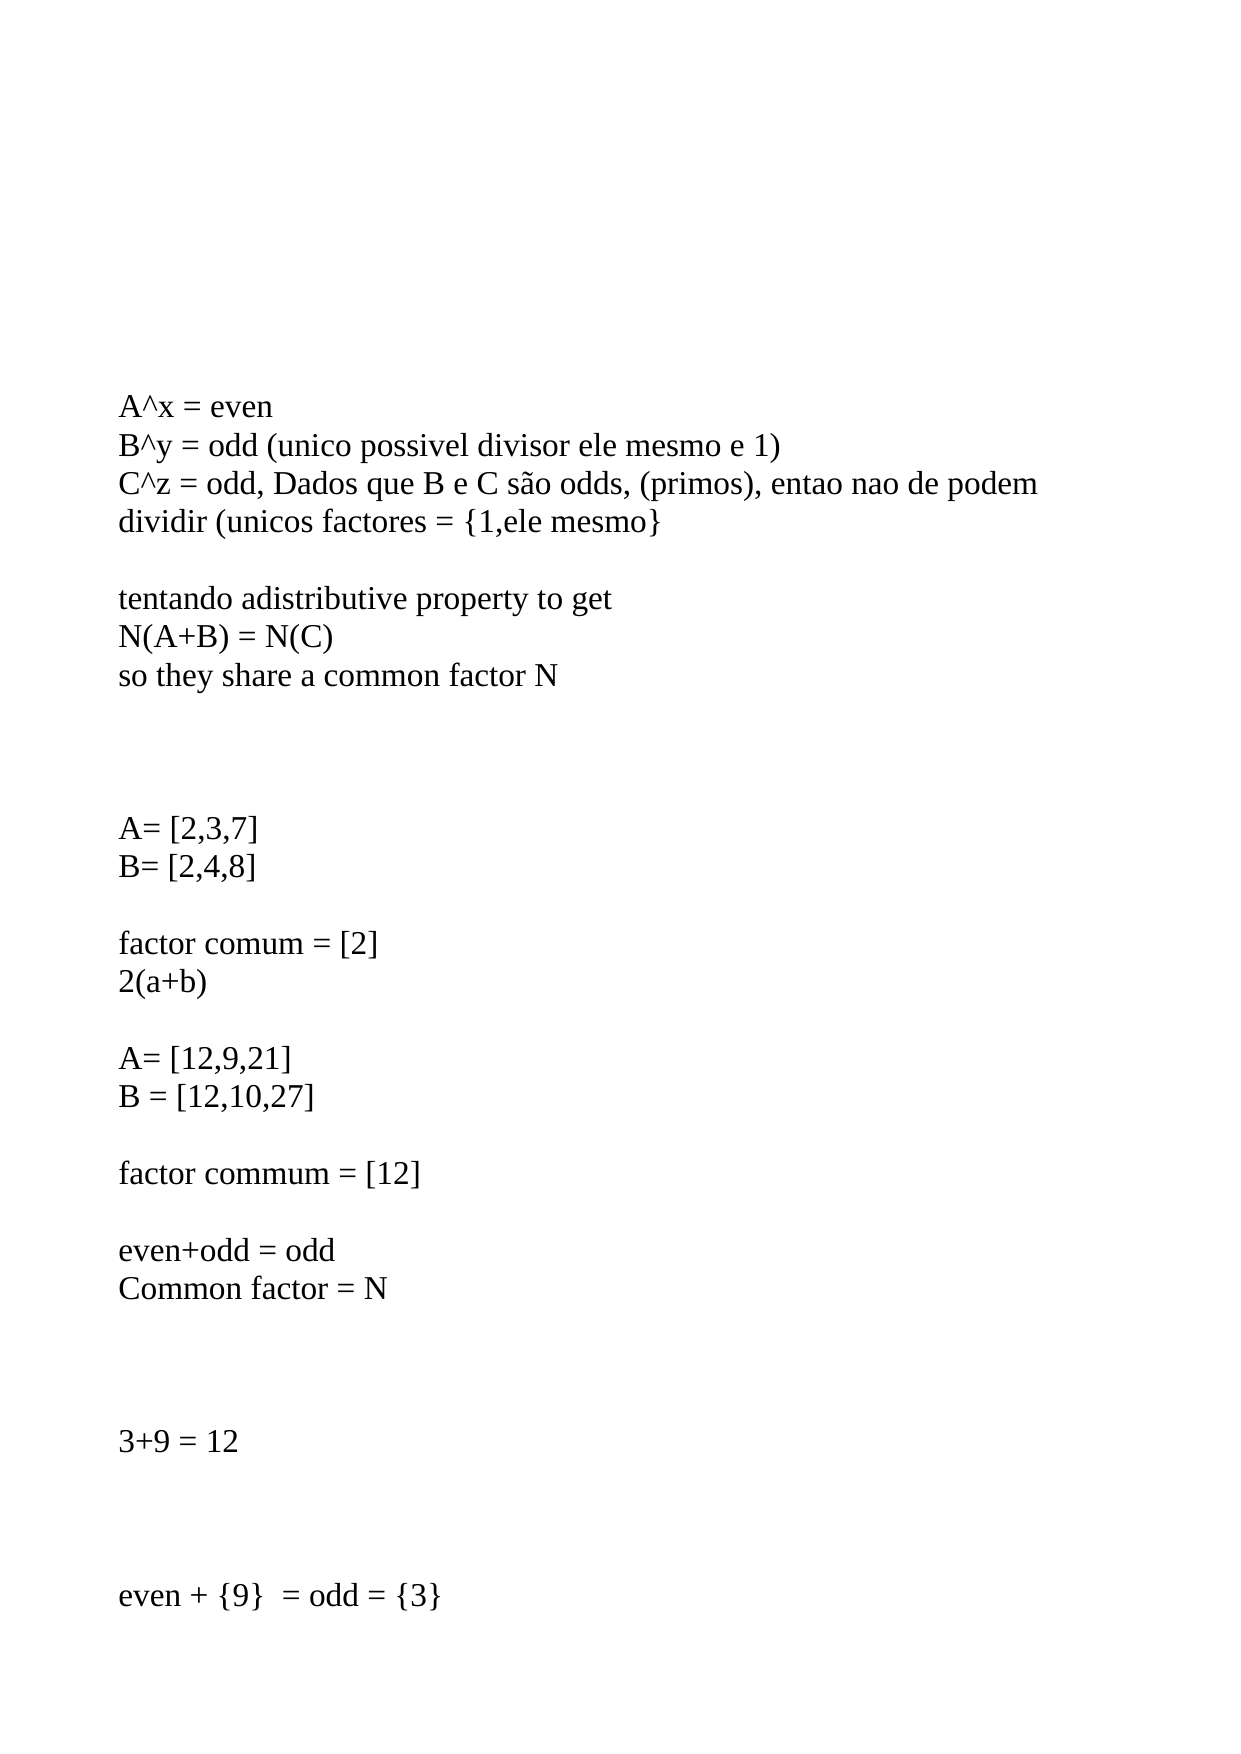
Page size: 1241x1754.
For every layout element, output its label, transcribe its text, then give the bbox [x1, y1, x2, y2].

text 3+9 = 12 [118, 1421, 1122, 1460]
text N(A+B) = N(C) [118, 616, 1122, 655]
text even+odd = odd [118, 1230, 1122, 1268]
text A^x = even [118, 386, 1122, 425]
text factor comum = [2] [118, 923, 1122, 961]
text C^z = odd, Dados que B e C são odds, (primos), entao nao de podem dividir (unicos factores = {1,ele mesmo} [118, 463, 1122, 540]
text A= [12,9,21] [118, 1038, 1122, 1076]
text so they share a common factor N [118, 655, 1122, 693]
text A= [2,3,7] [118, 808, 1122, 846]
text factor commum = [12] [118, 1153, 1122, 1191]
text B^y = odd (unico possivel divisor ele mesmo e 1) [118, 425, 1122, 463]
text Common factor = N [118, 1268, 1122, 1306]
text 2(a+b) [118, 961, 1122, 1000]
text B = [12,10,27] [118, 1076, 1122, 1115]
text B= [2,4,8] [118, 846, 1122, 885]
text tentando adistributive property to get [118, 578, 1122, 616]
text even + {9} = odd = {3} [118, 1575, 1122, 1613]
